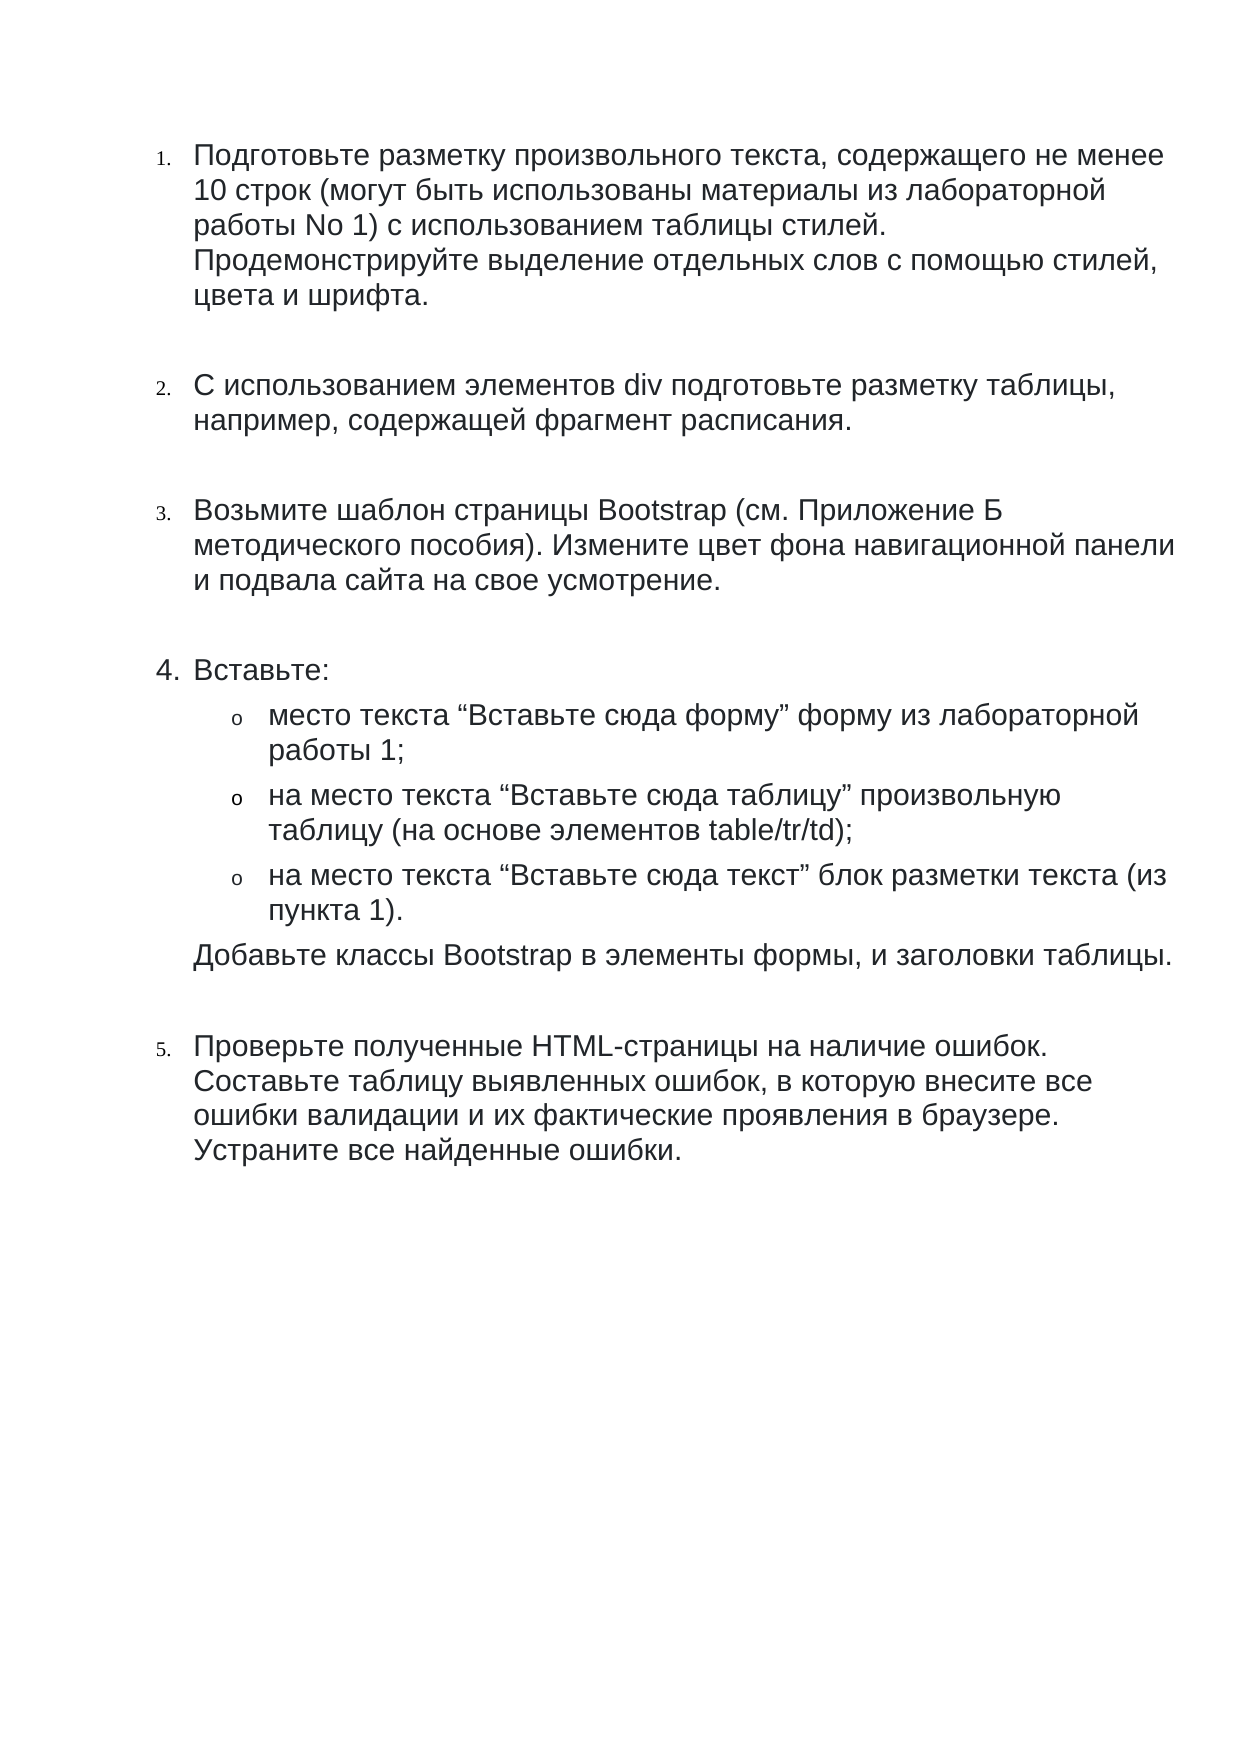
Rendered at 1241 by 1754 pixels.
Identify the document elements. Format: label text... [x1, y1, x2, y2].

list Подготовьте разметку произвольного текста, содержащего не менее 10 строк (могут быть использованы материалы из лабораторной работы No 1) с использованием таблицы стилей. Продемонстрируйте выделение отдельных слов с помощью стилей, цвета и шрифта. [156, 137, 1181, 311]
list на место текста “Вставьте сюда текст” блок разметки текста (из пункта 1). [231, 857, 1181, 927]
text Добавьте классы Bootstrap в элементы формы, и заголовки таблицы. [193, 937, 1181, 972]
list Проверьте полученные HTML-страницы на наличие ошибок. Составьте таблицу выявленных ошибок, в которую внесите все ошибки валидации и их фактические проявления в браузере. Устраните все найденные ошибки. [156, 1028, 1181, 1167]
list место текста “Вставьте сюда форму” форму из лабораторной работы 1; [231, 697, 1181, 767]
list Вставьте: [156, 652, 1181, 687]
list С использованием элементов div подготовьте разметку таблицы, например, содержащей фрагмент расписания. [156, 367, 1181, 437]
list на место текста “Вставьте сюда таблицу” произвольную таблицу (на основе элементов table/tr/td); [231, 777, 1181, 847]
list Возьмите шаблон страницы Bootstrap (см. Приложение Б методического пособия). Измените цвет фона навигационной панели и подвала сайта на свое усмотрение. [156, 492, 1181, 597]
